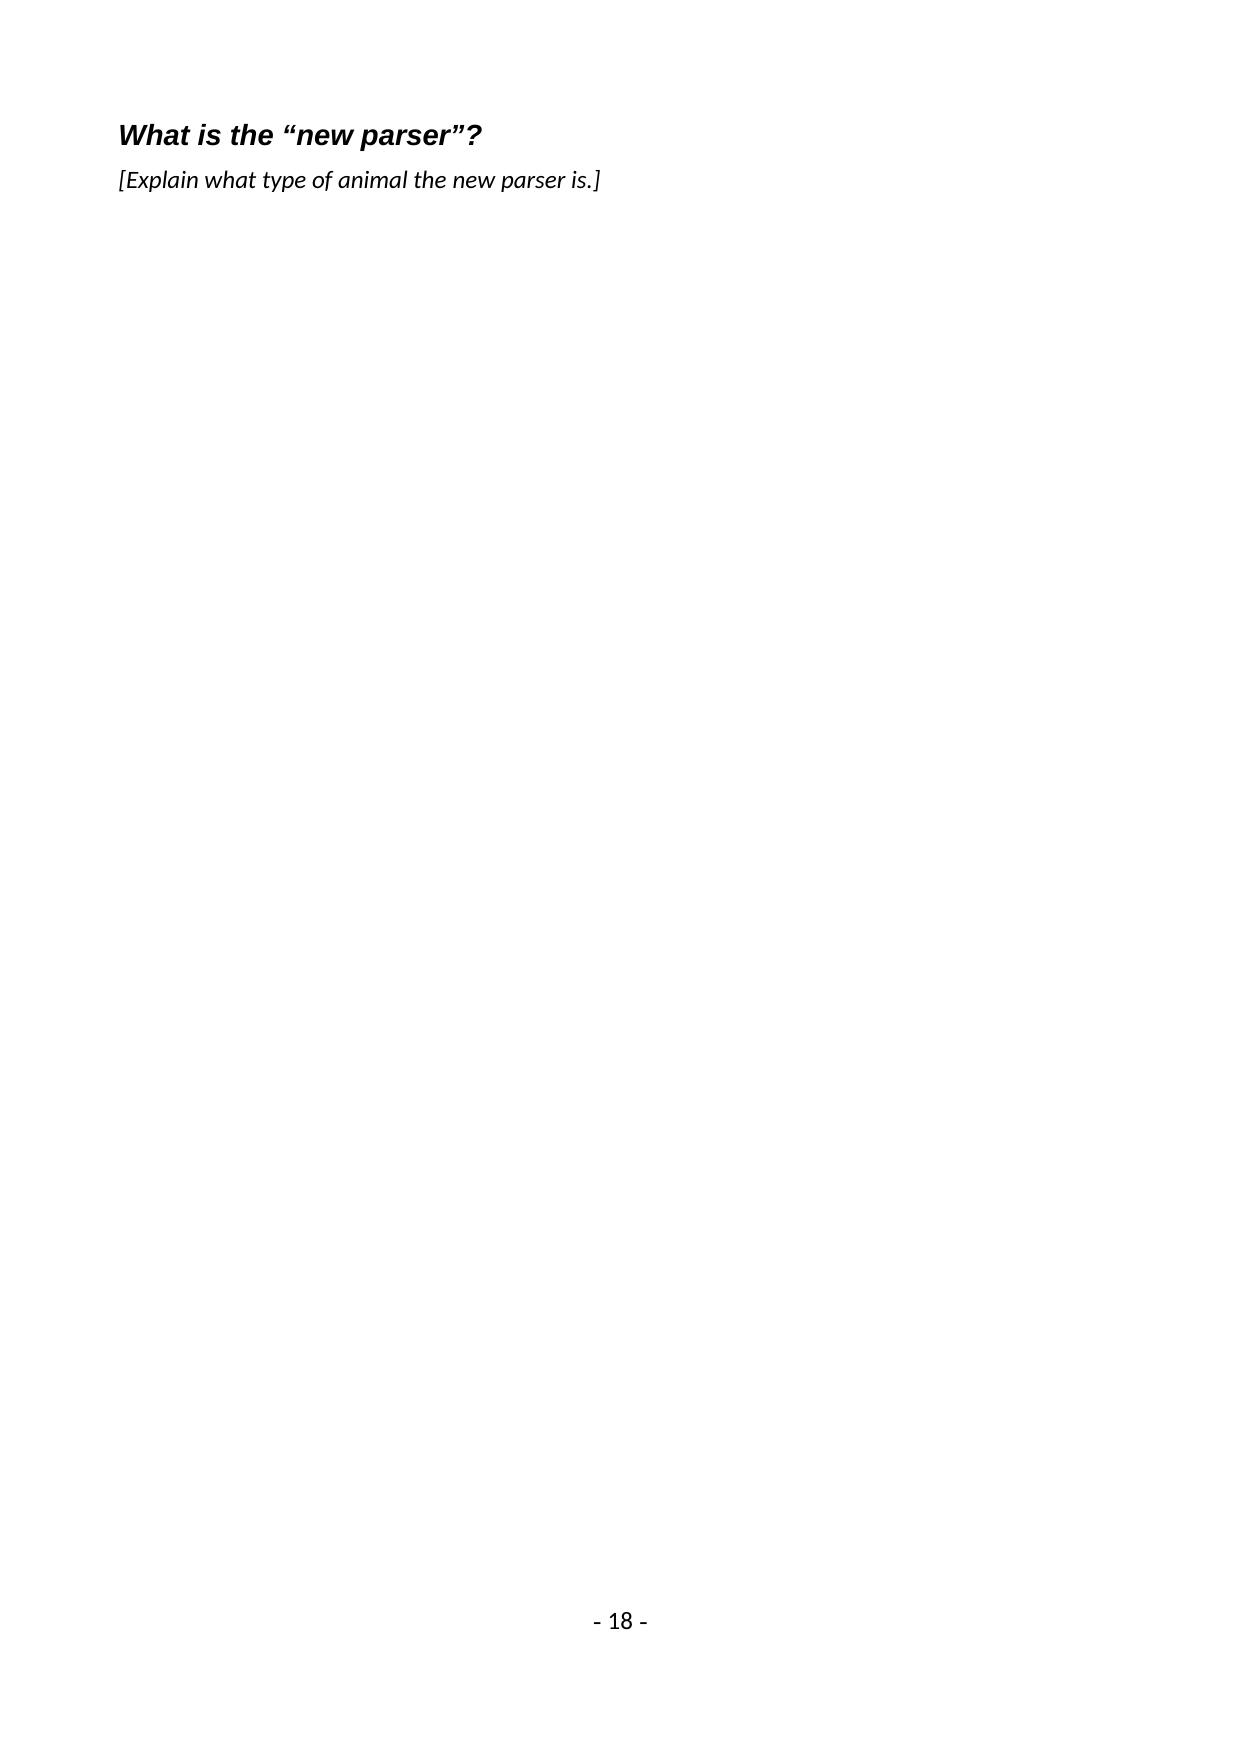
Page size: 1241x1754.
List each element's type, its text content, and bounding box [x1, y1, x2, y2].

subtitle What is the “new parser”? [118, 118, 1122, 152]
text [Explain what type of animal the new parser is.] [118, 164, 1122, 195]
